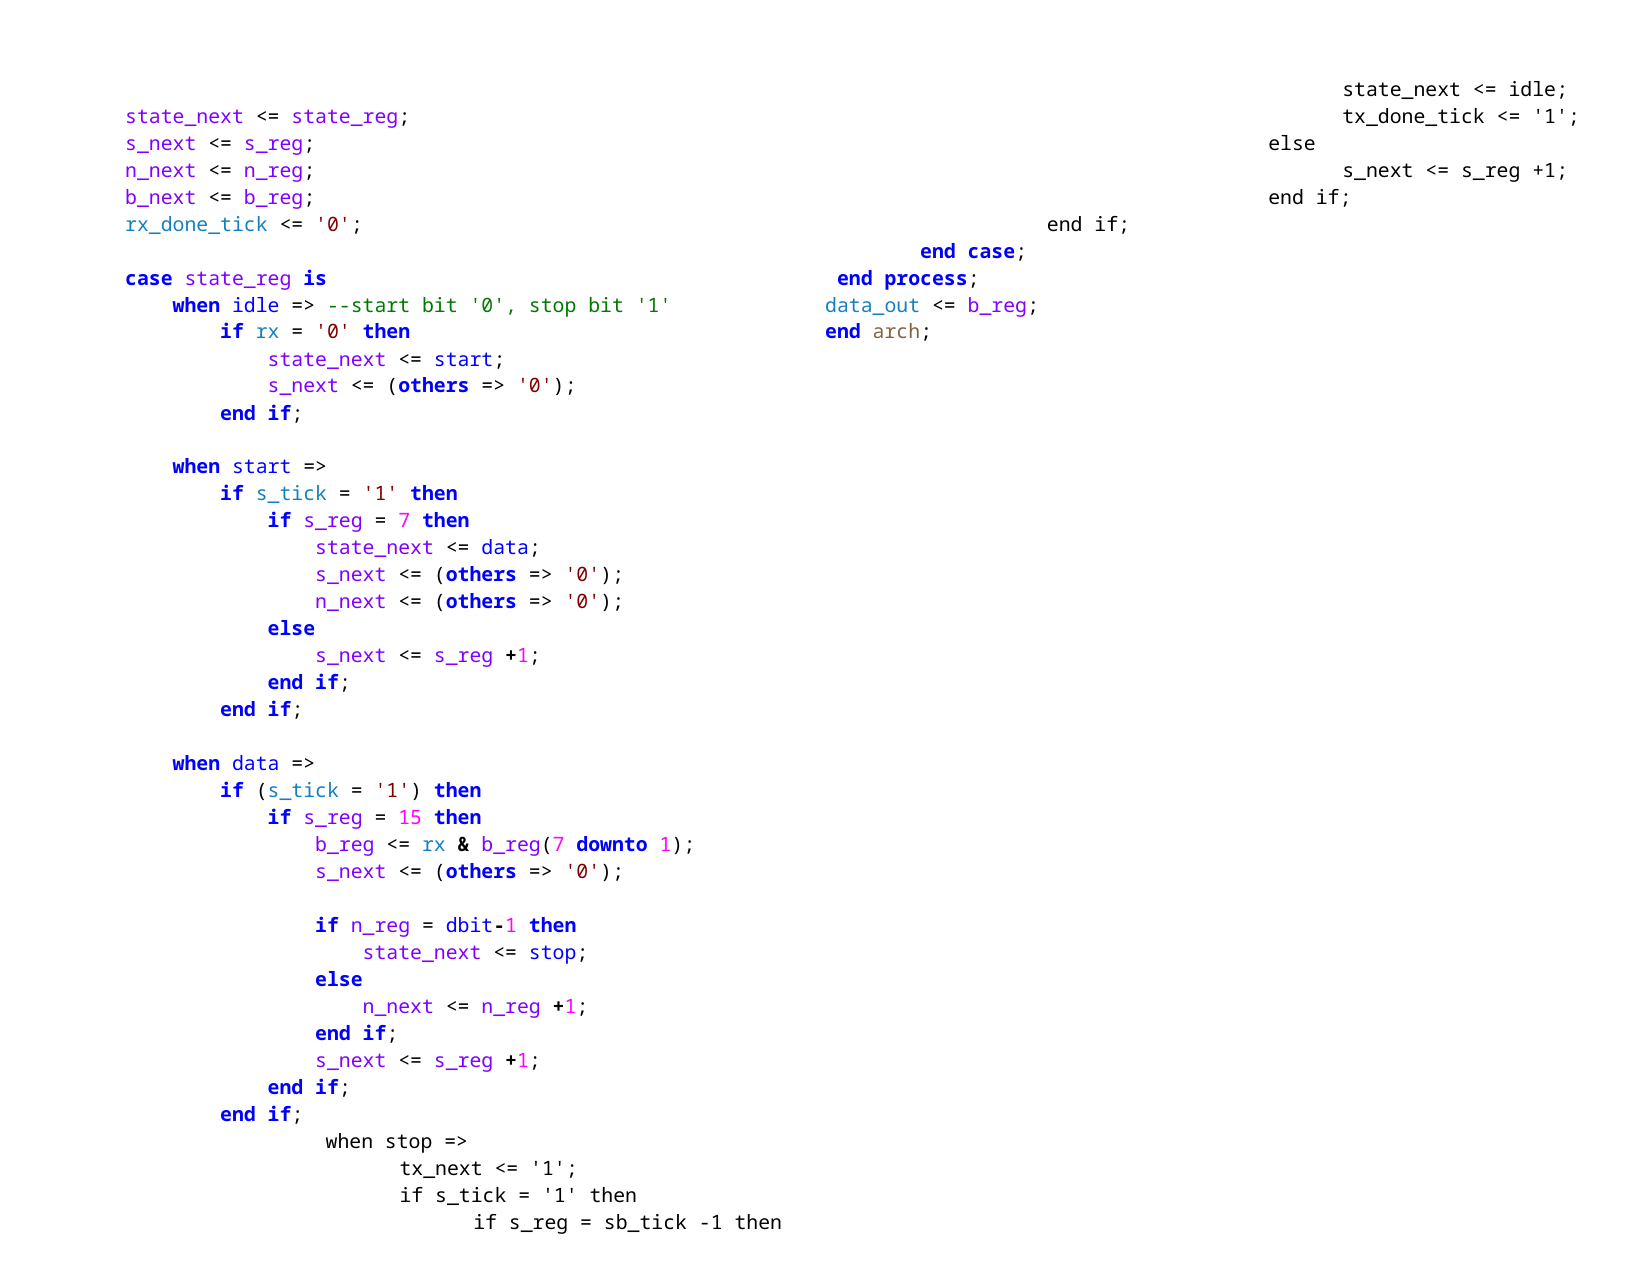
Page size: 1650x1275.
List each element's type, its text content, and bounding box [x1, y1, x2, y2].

text n_next <= n_reg +1; [30, 992, 825, 1019]
text s_next <= s_reg +1; [30, 1046, 825, 1073]
text s_next <= s_reg +1; [825, 156, 1620, 183]
text state_next <= start; [30, 345, 825, 372]
text s_next <= (others => '0'); [30, 372, 825, 399]
text else [30, 965, 825, 992]
text case state_reg is [30, 264, 825, 291]
text b_reg <= rx & b_reg(7 downto 1); [30, 830, 825, 857]
text if s_tick = '1' then [30, 480, 825, 507]
text end if; [30, 1019, 825, 1046]
text s_next <= s_reg; [30, 129, 825, 156]
text state_next <= state_reg; [30, 102, 825, 129]
text state_next <= data; [30, 534, 825, 561]
text if rx = '0' then [30, 318, 825, 345]
text if s_tick = '1' then [30, 1181, 825, 1208]
text state_next <= stop; [30, 938, 825, 965]
text b_next <= b_reg; [30, 183, 825, 210]
text else [825, 129, 1620, 156]
text end if; [30, 1073, 825, 1100]
text end if; [30, 399, 825, 426]
text when data => [30, 749, 825, 776]
text when idle => --start bit '0', stop bit '1' [30, 291, 825, 318]
text if n_reg = dbit-1 then [30, 911, 825, 938]
text end if; [825, 210, 1620, 237]
text state_next <= idle; [825, 75, 1620, 102]
text n_next <= n_reg; [30, 156, 825, 183]
text if (s_tick = '1') then [30, 776, 825, 803]
text end case; [825, 237, 1620, 264]
text end if; [30, 1100, 825, 1127]
text end if; [825, 183, 1620, 210]
text end arch; [825, 318, 1620, 345]
text s_next <= s_reg +1; [30, 642, 825, 668]
text n_next <= (others => '0'); [30, 588, 825, 614]
text if s_reg = 7 then [30, 507, 825, 534]
text data_out <= b_reg; [825, 291, 1620, 318]
text if s_reg = sb_tick -1 then [30, 1208, 825, 1235]
text tx_next <= '1'; [30, 1154, 825, 1181]
text else [30, 614, 825, 642]
text s_next <= (others => '0'); [30, 561, 825, 588]
text s_next <= (others => '0'); [30, 857, 825, 884]
text end if; [30, 696, 825, 722]
text rx_done_tick <= '0'; [30, 210, 825, 237]
text end process; [825, 264, 1620, 291]
text when stop => [30, 1127, 825, 1154]
text when start => [30, 453, 825, 480]
text end if; [30, 668, 825, 696]
text if s_reg = 15 then [30, 803, 825, 830]
text tx_done_tick <= '1'; [825, 102, 1620, 129]
